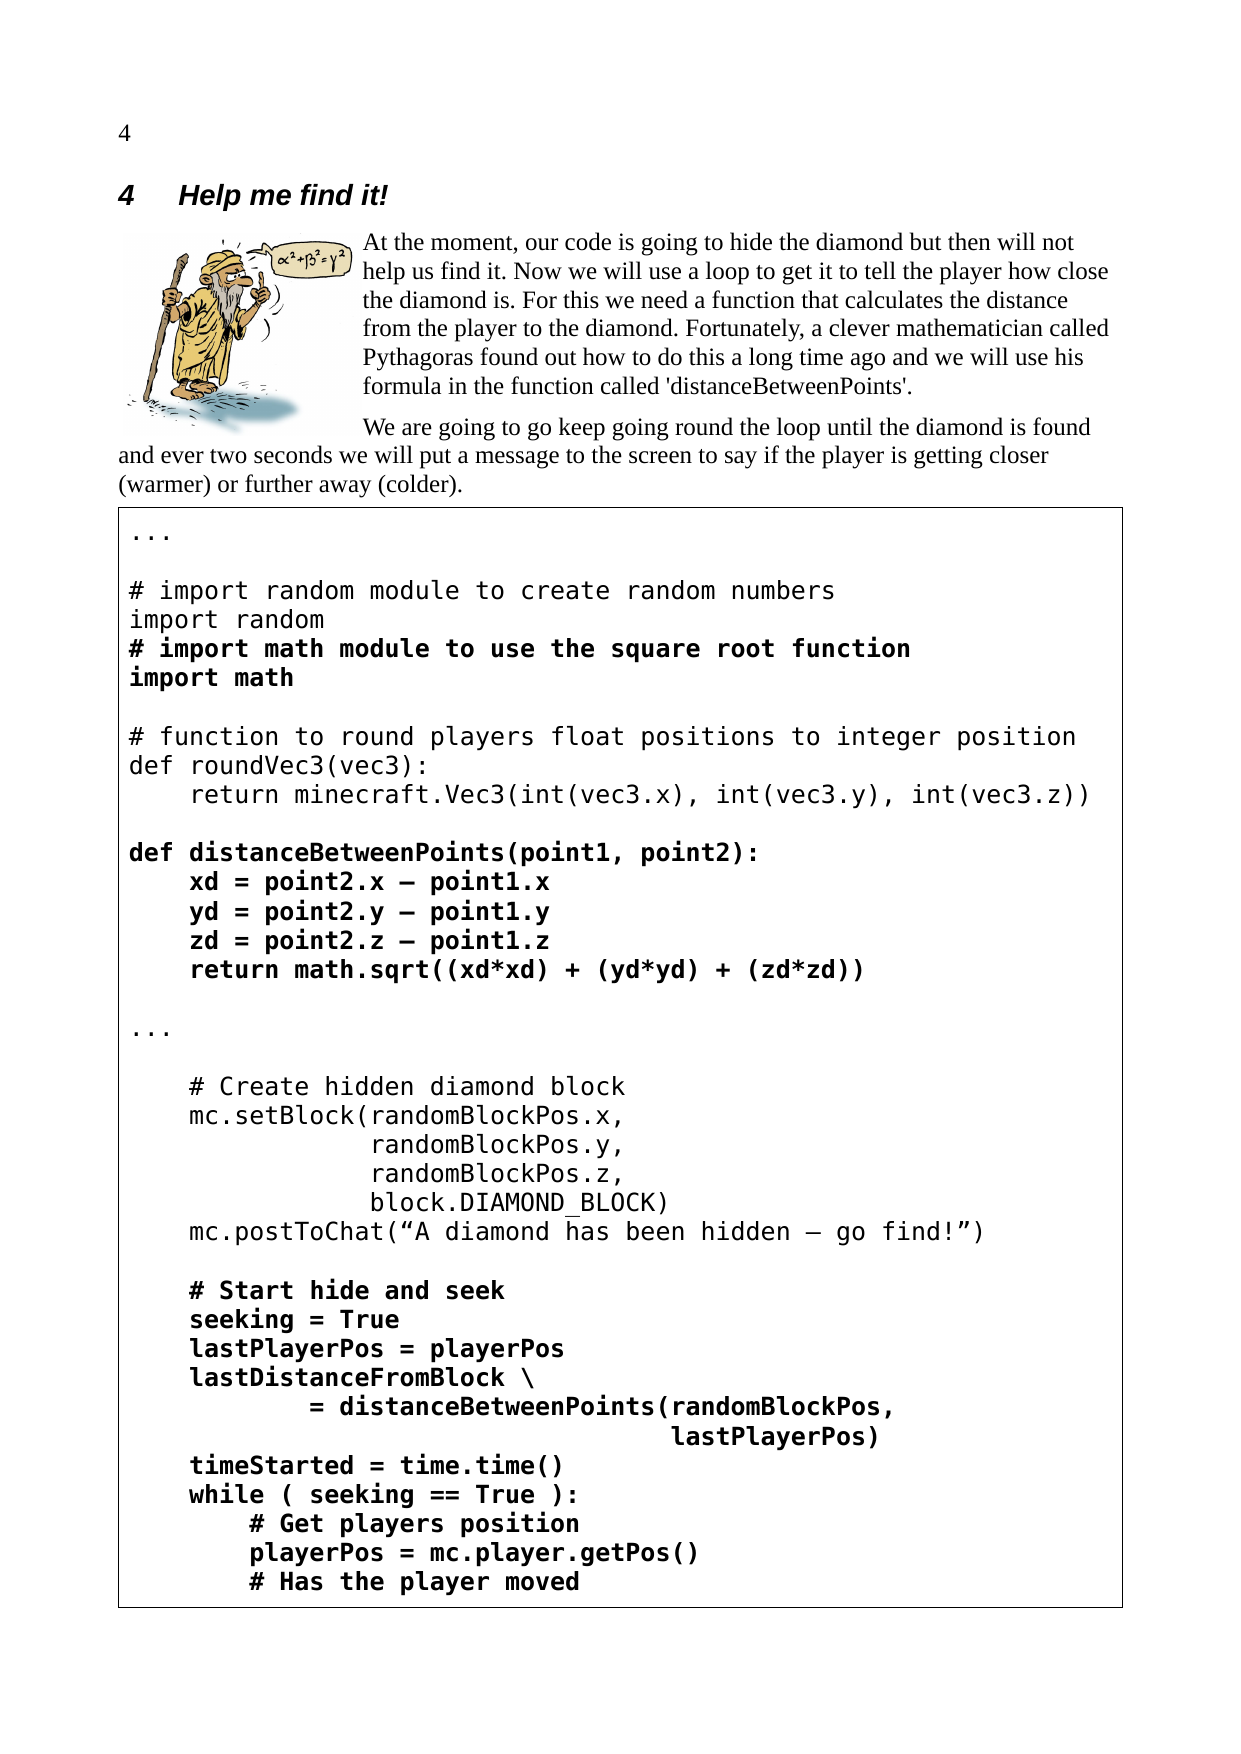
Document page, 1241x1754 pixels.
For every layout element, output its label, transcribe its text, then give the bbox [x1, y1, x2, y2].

text block.DIAMOND_BLOCK) [119, 1178, 1122, 1207]
text zd = point2.z – point1.z [119, 915, 1122, 944]
text timeStarted = time.time() [119, 1440, 1122, 1469]
text lastPlayerPos = playerPos [119, 1323, 1122, 1353]
text import math [119, 653, 1122, 692]
text # import math module to use the square root function [119, 623, 1122, 653]
picture [123, 233, 363, 436]
text lastPlayerPos) [119, 1411, 1122, 1440]
text We are going to go keep going round the loop until the diamond is found and ever two seconds we will put a message to the screen to say if the player is getting closer (warmer) or further away (colder). [118, 412, 1122, 498]
text = distanceBetweenPoints(randomBlockPos, [119, 1382, 1122, 1411]
text ... [119, 1003, 1122, 1042]
text import random [119, 594, 1122, 623]
text seeking = True [119, 1294, 1122, 1323]
text randomBlockPos.z, [119, 1148, 1122, 1178]
text # Start hide and seek [119, 1265, 1122, 1294]
text return minecraft.Vec3(int(vec3.x), int(vec3.y), int(vec3.z)) [119, 769, 1122, 809]
text return math.sqrt((xd*xd) + (yd*yd) + (zd*zd)) [119, 944, 1122, 984]
text randomBlockPos.y, [119, 1119, 1122, 1148]
text yd = point2.y – point1.y [119, 886, 1122, 915]
subtitle Help me find it! [118, 178, 1122, 212]
text def distanceBetweenPoints(point1, point2): [119, 828, 1122, 857]
text xd = point2.x – point1.x [119, 857, 1122, 886]
text while ( seeking == True ): [119, 1469, 1122, 1498]
text lastDistanceFromBlock \ [119, 1353, 1122, 1382]
text # import random module to create random numbers [119, 565, 1122, 594]
text mc.postToChat(“A diamond has been hidden – go find!”) [119, 1207, 1122, 1247]
text # Has the player moved [119, 1557, 1122, 1607]
text def roundVec3(vec3): [119, 740, 1122, 769]
text playerPos = mc.player.getPos() [119, 1528, 1122, 1557]
text # Get players position [119, 1498, 1122, 1528]
text mc.setBlock(randomBlockPos.x, [119, 1090, 1122, 1119]
text # function to round players float positions to integer position [119, 711, 1122, 740]
text # Create hidden diamond block [119, 1061, 1122, 1090]
text At the moment, our code is going to hide the diamond but then will not help us find it. Now we will use a loop to get it to tell the player how close the diamond is. For this we need a function that calculates the distance from the player to the diamond. Fortunately, a clever mathematician called Pythagoras found out how to do this a long time ago and we will use his formula in the function called 'distanceBetweenPoints'. [118, 227, 1122, 400]
text ... [119, 508, 1122, 547]
